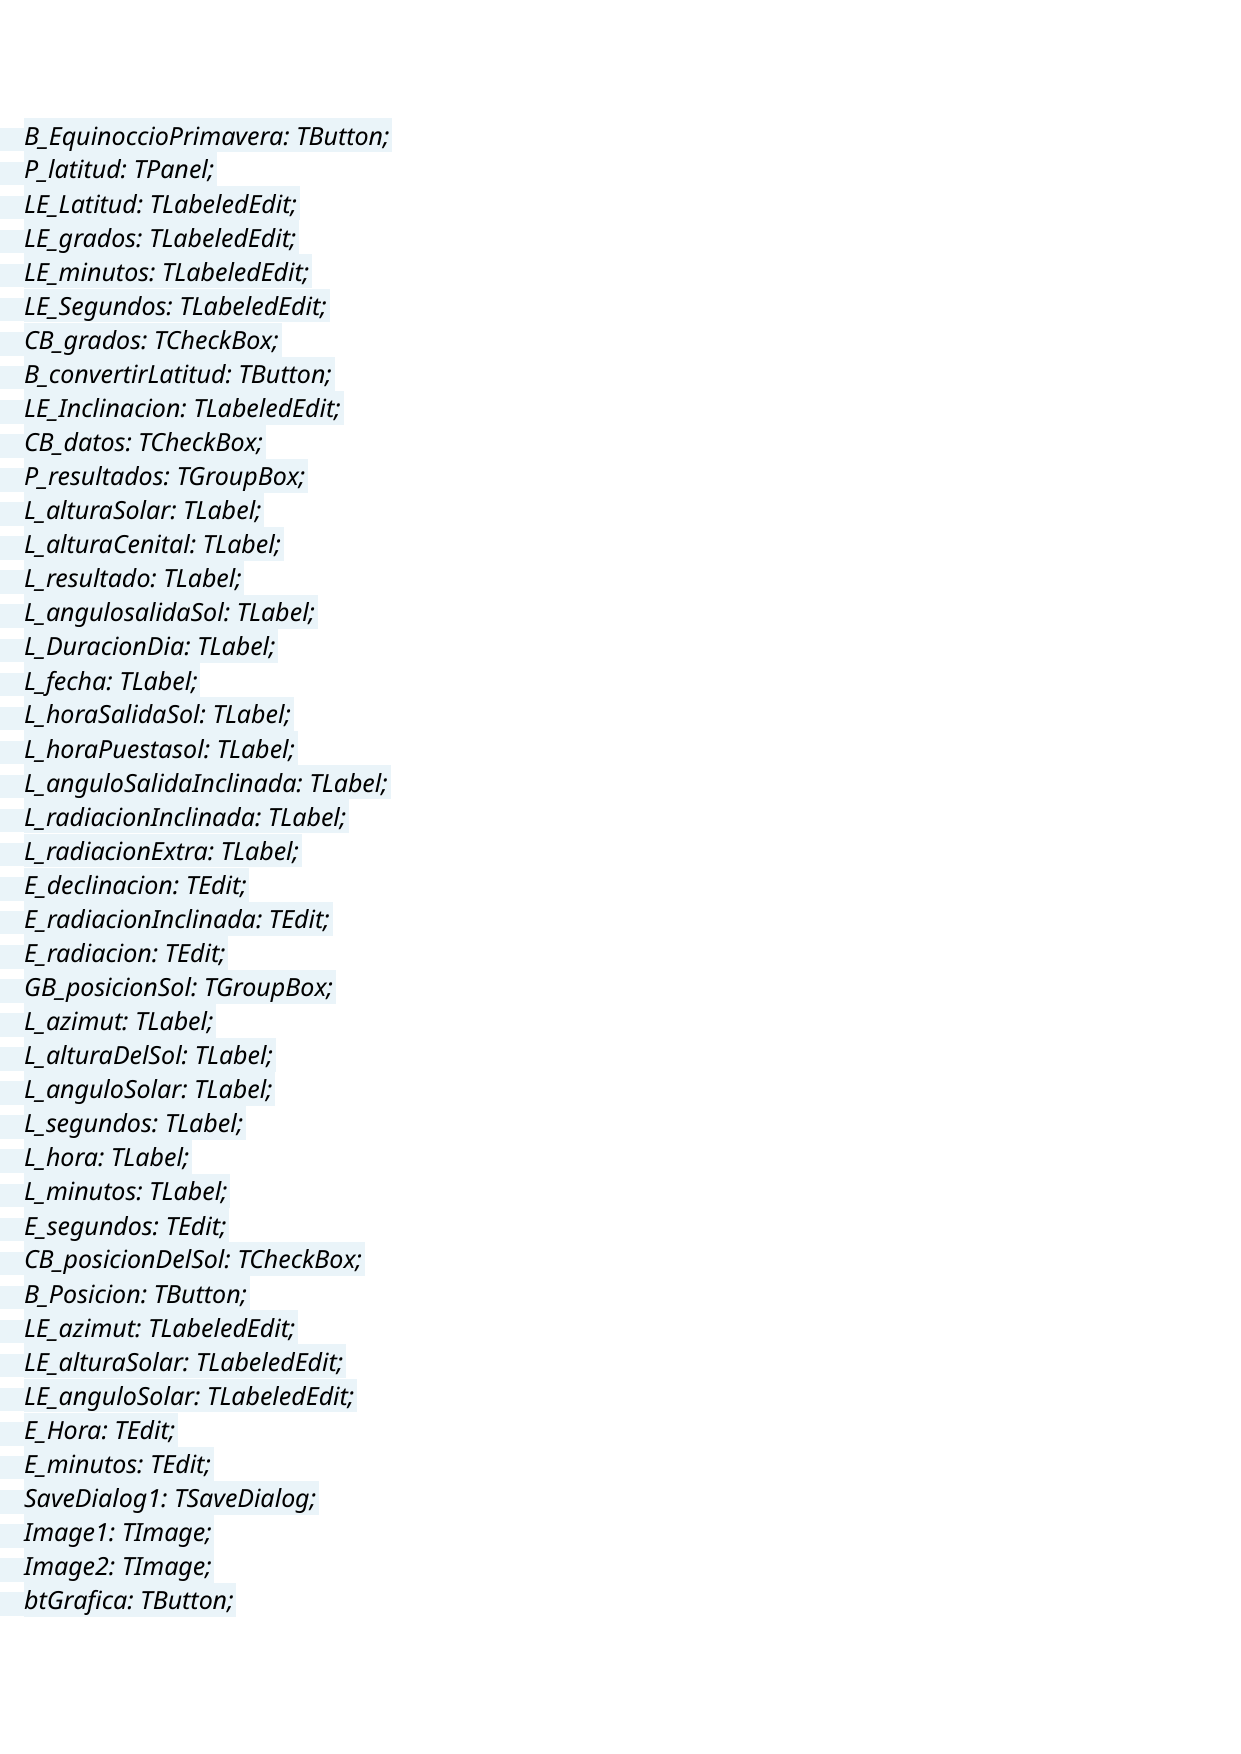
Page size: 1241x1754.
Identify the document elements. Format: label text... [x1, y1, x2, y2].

table_header Delphi: AjpdSoft Cálculo de los parámetros de radiación Añadida a la sección Descargas la aplicación AjpdSoft Cálculo de los parámetros de radiación: este programa ha sido desarrollado para el cálculo de la declinación solar así como para calcular la posición del Sol en cualquier día del año. Permite calcular, para una latitud dada, la radiación solar sobre superficie plana o inclinada en la capa exterior de la atmósfera. Los resultados se pueden guardar en fichero de texto, consultar en pantalla o copiar al portapapeles). Liberamos el código fuente - source code en Borland Delphi 6 100% Open Source. Información del cálculo de los parámetros de radiación solar. Características más importantes de AjpdSoft Cálculo de los parámetros de radiación. AjpdSoft Cálculo de los parámetros de radiación en funcionamiento. Instalación y configuración de AjpdSoft Cálculo de los parámetros de radiación. Datos técnicos de AjpdSoft Cálculo de los parámetros de radiación. A quién va dirigida AjpdSoft Cálculo de los parámetros de radiación. Anexo. Ejemplo de cálculos resultantes tras pulsar en "Informe Cálculos". Código fuente (source code) de la aplicación completa. Artículos relacionados. Créditos. Información del cálculo de los parámetros de radiación solar Con el programa pueden obtener datos de radiación para cualquier día del año. Se ha de introducir la latitud del lugar del que se quieren obtener dichos datos, así como la inclinación de la superficie si es que la tuviera, y el día que del que se quiere obtener los resultados. Pulsando el botón Calcular una vez introducidos los datos se obtendrá la DECLINACIÓN SOLAR proveniente de la expresión propuesta por Spencer: De la posición del Sol, los datos obtenidos hacen referencia a la siguiente figura: α es la altura solar. Ψ es el azimut. θz es el ángulo cenital. W, es el ángulo solar y corresponde a la trayectoria del sol, 0º al mediodía. La hora del lugar será aproximadamente una hora más en verano y dos en invierno de la hora solar. La radiación solar en el espacio se mide en valor diario medio resultante de la expresión donde Isc es la constante solar y E0, la corrección de la órbita de la tierra: Con el programa también se obtiene el valor de radiación difusa a partir de datos mensuales de radiación global. El programa incluye los datos de tres localidades y se usa para ello el índice de transparencia diario, que relaciona estas radiaciones, (Kd=Gd/Ids) y se aplica la correlación del Método de Page: D/G=1.00-1.13Kd. Características más importantes de AjpdSoft Cálculo de los parámetros de radiación Aplicación de muy sencillo manejo, muy fácil e intuitiva, todas las opciones están en una misma ventana. La aplicación ha sido desarrollada en el lenguaje de programación Borland Delphi 6. No necesita instalación, es suficiente con ejecutar el fichero calculosradiacion.exe. Calcula la declinación solar, posición del Sol en cualquier día del año, calcula la radiación solar sobre superficie plana y sobre superficie inclinada. Muestra gráficas de los valores medios mensuales de radiación difusa y global de las localidades elegidas. Muestra los cálculos obtenidos en pantalla y permite guardarlos en fichero de texto. AjpdSoft Cálculo de los parámetros de radiación en funcionamiento Esta aplicación o programa informático permite calcular la declinación solar según la posición del Sol en cualquier día del año. Se obtiene así mismo para una latitud dada (gadros, minutos y segundos) la radiación solar sobre una superficie plana en la capa exterior de la atmósfera, medida en vatios hora por metro cuadrado. También puede calcular la radiación para una superficie inclinada (según los grados de inclinación). AjpdSoft Cálculo de los parámetros de radiación calcula, para una hora solar dada, la posición del sol según sus ángulos. La aplicación incluye los datos de los valores emdios mensuales de radiación difusa para tres localidades de las que se disponen datos de radiación global: Almería, Madrid y Santander. Calcula para estas localidades la componente difusa de dicha radiación, basado en el Método de Page, y en función de la radiación total que se recibe para esas localidades, de donde dichas radiaciones extraterrestres se han calculado con el propio programa. En primer lugar, para introducir los datos conocidos marcaremos el chec "Introducir Datos", introduciremos latitud norte (que la aplicación podrá calcular automáticamente en función de los grados, minutos y segundos), los grados de inclinación, el día del año (podremos obtener los días automáticamente para determinadas fechas: Solsticio de Verano: el 21 de junio (día 172 en fecha juliana). Equinoccio de Otoño: el 23 de septiembre (día 266 en fecha juliana). Solsticio de Invierno: el 21 de diciembre (día 355 en fecha juliana). Equinoccio de Primavera: el 31 de marzo (día 80 en fecha juliana). O bien pulsamos los botones para cada uno de estos días del año o bien pulsamos en el desplegable del calendario y seleccionamos el día que deseemos, pulsaremos el botón "Añadir Fecha Indicada" para calcular el día del año de la fecha indicada (fecha juliana). Una vez introducidos los datos conocidos pulsaremos "Calcular" para que la aplicación realice los cálculos automáticos de: declinación en grados, altura solar al mediodía, ángulo cenital, ángulo de salida del sol, salida para superficie inclinada, amanecer, duración del día, anochecer, radiación solar diaria extraterreste (Mh/m2), radiación diaria sobre la superficie inclinada (Wh/m2): Seleccionando en "Valores demdios mensuales de radiación difusa" la localidad (Almería, Madrid o Santander) y pulsando en "Hallar" la aplicación calculará los valores medios de radiación difusa por cada mes: Pulsando el botón "Mostrar gráfica" podremos ver una gráfica comparativa de según los distintos valores de radiación media mensual tanto global cómo difusa por localidad: La aplicación permite exportar el gráfico a bmp (imagen), mostrar una vista previa para seleccionar las opciones antes de la impresión (impresora, márgenes, posición, etc.) o imprimirlo directamente en la impresora predeterminada. En "Posición del Sol", introduciendo la hora, los minutos y los segundos, la aplicación calculará el ángulo horario, el azimut y la altura solar: Pulsando en el botón "Informe Cálculos" podremos ver los cálculos realizados en el cuadro de texto para copiarlos al portapapeles o bien, pulsando en el botón "Guardar Informe" podremos guardarlos en fichero de texto: Seleccionando una carpeta y un nombre de fichero se guardarán los datos de los cálculos de radiación: Ejemplo de cálculos resultantes tras pulsar en "Informe Cálculos". Instalación y configuración de AjpdSoft Cálculo de los parámetros de radiación Podéis descargar el programa con el código fuente (freeware, gratuito) desde esta URL: Descarga gratuita (freeware) de AjpdSoft Cálculo de los parámetros de radiación Para el correcto funcionamiento sólo es necesario el fichero calculosradiacion.exe, el resto de ficheros corresponden al código fuente y no son necesarios para su ejecución. La aplicación no necesita instalación, el fichero calculosradiacion.exe se puede ejecutar directamente. Datos técnicos de AjpdSoft Cálculo de los parámetros de radiación Esta aplicación ha sido desarrollada en el lenguaje de programación Borland Delphi 6. Guarda los cálculos realizados en un fichero de texto plano sin formato (txt). Si eres desarrollador de software y te has registrado en nuestra web (si aún no te has registrado puedes hacerlo desde aquí gratuitamente) puedes descargar el código fuente 100% Open Source (completo y totalmente gratuito) en Borland (ahora Codegear) Delphi 6: AjpdSoft Cálculo de los parámetros de radiación (Código fuente Open Source en Borland Delphi 6) AjpdSoft Cálculo de los parámetros de radiación ha sido testeada y funciona correctamente en equipos con sistemas operativos: Windows 98, Windows XP, Windows 2000 Server, Windows Server 2003, Windows Vista y Windows Seven (7). A quién va dirigida AjpdSoft Cálculo de los parámetros de radiación La aplicación va dirigida a ingenieros y trabajadores que quieran montar placas solares, permite calcular determinados parámetros útiles para el correcto montaje de las placas solares. Anexo Ejemplo de cálculos resultantes tras pulsar en "Informe Cálculos": IMFORME DE CÁLCULOS: FECHA: 25/12/2009 Número de día del año: 359 Latitud del lugar: 3.06806 Grados Latitud Norte Superficie plana y superficie inclinada 2 grados Declinación del día -23.398 grados ALTURA SOLAR AL MEDIODIA: 63.534 GRADOS Ángulo cenital: 26.466 grados ÁNGULO DE SALIDA DEL SOL: 88.671 GRADOS Salida sol para superfie inclinada: 88.671 grados AMANECER: 6.09 Horas antes del mediodía DURACIÓN DEL DÍA: 11.82 Horas ANOCHECER: 17.91 Horas desde el mediodía Radiación solar diaria extraterrestre de 9530.39 Wh/m2 Radiación solar diaria extraterrestre sobre superficie inclinada de 9774.15 Wh/m2 Código fuente (source code) de la aplicación completa: unit radiacion; {$R WinXP.res} interface uses Windows, Messages, SysUtils, Variants, Classes, Graphics, Controls, Forms, Dialogs,shellapi, StdCtrls, ComCtrls, Buttons, dateutils, ExtCtrls, Math, jpeg, series, ThemeMgr; type TF_Radiacion = class(TForm) Notas: TPageControl; TabSheet1: TTabSheet; TabSheet2: TTabSheet; gb_Radiacion: TGroupBox; Label1: TLabel; Label2: TLabel; Label3: TLabel; Label4: TLabel; Label5: TLabel; Label6: TLabel; Label7: TLabel; Label9: TLabel; Label10: TLabel; Label11: TLabel; Label12: TLabel; Label13: TLabel; Label14: TLabel; Label15: TLabel; Label8: TLabel; Label16: TLabel; E_1: TEdit; E_2: TEdit; E_3: TEdit; E_4: TEdit; E_5: TEdit; E_6: TEdit; E_12: TEdit; E_11: TEdit; E_10: TEdit; E_9: TEdit; E_8: TEdit; E_7: TEdit; E_24: TEdit; E_23: TEdit; E_22: TEdit; E_21: TEdit; E_20: TEdit; E_19: TEdit; RB_almeria: TRadioButton; RB_madrid: TRadioButton; RB_santander: TRadioButton; Button1: TButton; E_18: TEdit; E_17: TEdit; E_16: TEdit; E_15: TEdit; E_14: TEdit; E_13: TEdit; B_informe: TButton; B_Guardar: TButton; B_salir: TButton; M_resultados: TMemo; GB_datos: TGroupBox; B_calcular: TButton; P_fecha: TPanel; L_dia: TLabel; E_numeroDedia: TEdit; DTP_fecha: TDateTimePicker; B_anadirFecha: TButton; B_solsticioVerano: TButton; B_equinoccioOtono: TButton; B_SolsticioInvierno: TButton; B_EquinoccioPrimavera: TButton; P_latitud: TPanel; LE_Latitud: TLabeledEdit; LE_grados: TLabeledEdit; LE_minutos: TLabeledEdit; LE_Segundos: TLabeledEdit; CB_grados: TCheckBox; B_convertirLatitud: TButton; LE_Inclinacion: TLabeledEdit; CB_datos: TCheckBox; P_resultados: TGroupBox; L_alturaSolar: TLabel; L_alturaCenital: TLabel; L_resultado: TLabel; L_angulosalidaSol: TLabel; L_DuracionDia: TLabel; L_fecha: TLabel; L_horaSalidaSol: TLabel; L_horaPuestasol: TLabel; L_anguloSalidaInclinada: TLabel; L_radiacionInclinada: TLabel; L_radiacionExtra: TLabel; E_declinacion: TEdit; E_radiacionInclinada: TEdit; E_radiacion: TEdit; GB_posicionSol: TGroupBox; L_azimut: TLabel; L_alturaDelSol: TLabel; L_anguloSolar: TLabel; L_segundos: TLabel; L_hora: TLabel; L_minutos: TLabel; E_segundos: TEdit; CB_posicionDelSol: TCheckBox; B_Posicion: TButton; LE_azimut: TLabeledEdit; LE_alturaSolar: TLabeledEdit; LE_anguloSolar: TLabeledEdit; E_Hora: TEdit; E_minutos: TEdit; SaveDialog1: TSaveDialog; Image1: TImage; Image2: TImage; btGrafica: TButton; LWEB: TLabel; ThemeManager1: TThemeManager; procedure B_calcularClick(Sender: TObject); procedure CB_gradosClick(Sender: TObject); procedure B_convertirLatitudClick(Sender: TObject); procedure CB_datosClick(Sender: TObject); procedure B_anadirFechaClick(Sender: TObject); procedure B_solsticioVeranoClick(Sender: TObject); procedure FormCreate(Sender: TObject); procedure B_equinoccioOtonoClick(Sender: TObject); procedure B_SolsticioInviernoClick(Sender: TObject); procedure B_EquinoccioPrimaveraClick(Sender: TObject); procedure CB_posicionDelSolClick(Sender: TObject); procedure B_PosicionClick(Sender: TObject); procedure Button1Click(Sender: TObject); procedure RB_almeriaClick(Sender: TObject); procedure RB_madridClick(Sender: TObject); procedure RB_santanderClick(Sender: TObject); procedure B_salirClick(Sender: TObject); procedure B_informeClick(Sender: TObject); procedure B_GuardarClick(Sender: TObject); procedure btGraficaClick(Sender: TObject); procedure LWEBClick(Sender: TObject); private { Private declarations } public { Public declarations } end; var F_Radiacion: TF_Radiacion; implementation uses grafica; {$R *.dfm} procedure TF_Radiacion.B_calcularClick(Sender: TObject); var i,j,k,di,numerodeldia : integer; t,de,dec,w,l,Lrad,wgrad,DurDia,alfa,alfaGrad,altCen,salSol,finSol,beta,w2, w2grad,betaRad, E0,Iod,Iod2: real; declinacion,anguloSolar,angulosolargrados,duracionDia,alturaSol, alturaCenital,salidaSolar,puestasol,AngulosolarInclinacion,radiaciondiaria, radiacionDiariaInclinada : string; begin val(LE_Latitud.text,l,i); val(E_numeroDedia.Text,di,j); val(LE_Inclinacion.text,beta,k); if (i<>0) or (j<>0) or (k<>0) then begin if i<>0 then begin showmessage('Introduzca correctamente la latitud del lugar'); LE_Latitud.clear; LE_Latitud.setfocus; end; if j<>0 then begin Showmessage('Introduzca el día del año deseado'); B_anadirFecha.setfocus; end; if k<>0 then begin showmessage('Introduzca un valor correcto'); LE_Inclinacion.setfocus; end; end else begin if (l>90) or (l<0) then begin showmessage('El valor de latitud ha de estar comprendido entre 0º y 90º'); LE_Latitud.Clear; LE_Latitud.setfocus; end else begin B_informe.Enabled := true; numerodeldia := dayoftheyear(DTP_fecha.date); E_numeroDedia.text := inttostr(numerodeldia); L_fecha.caption := 'FECHA: '+datetostr(dtp_fecha.DateTime); t := 2*pi*((di-1)/365); //es el número de día del año de := 0.006918-0.399912*cos(t)+0.070257*sin(t)-0.006758*cos(2*t)+0.000907*sin(2*t) -0.002697*cos(3*t)+0.00148*sin(3*t); // da el valor de la declinacion en el día pedido dec := de*(180/pi); // pasa de radianes a grados str(dec:6:3,declinacion); E_declinacion.Text := declinacion; CB_posicionDelSol.Enabled := true; B_calcular.setfocus; Lrad := ((l*pi)/180); //pone la latitud en radianes w := arcCos(-tan(Lrad)*tan(de)); //angulo solar para la salida del sol cuando alfa = 0 wgrad := w*180/pi; // pone el ángulo de salida del sol en grados str(w:6:3,angulosolar); str(wgrad:6:3,angulosolargrados); L_angulosalidaSol.Caption := 'ÁNGULO DE SALIDA DEL SOL: '+ anguloSolarGrados+' GRADOS'; if (beta<0) or (beta>90) then begin showmessage('La inclinación ha de estar comprendida entre 0 y 90 grados'); LE_Inclinacion.text := '0'; end; betaRad := (beta*pi)/180; w2 := arcCos(-tan(Lrad-betaRad)*tan(de)); //angulo de salida para una superficie inclinada w2grad :=w2*180/pi; str(w2grad:6:3,AngulosolarInclinacion); if (w2 <= w) then // El angulo de salida para sup. inclinada será el mínimo entre w2 y w L_anguloSalidaInclinada.Caption := 'Salida para superfie inclinada: ' + anguloSolarInclinacion+' grados'; if (w2 > w) then L_anguloSalidaInclinada.Caption := 'Salida sol para superfie inclinada: '+ anguloSolarGrados+' grados'; Durdia := (wgrad*2)/15; //duración de un día, 2veces el ángulo salida del sol entre 15 grados que dura cada hora str(durdia:6:2,duracionDia); L_DuracionDia.caption := 'DURACIÓN DEL DÍA: '+duracionDia+' Horas'; SalSol := 12-(durDia/2); str(salsol:6:2,salidaSolar); L_horaSalidaSol.caption := 'AMANECER: '+salidasolar+' Hora Solar'; finSol:= 12+(durDia/2); str(finsol:6:2,puestaSol); L_horaPuestaSol.caption := 'ANOCHECER: '+puestasol+' Hora Solar'; alfa := arcSin(sin(Lrad)*sin(de)+cos(Lrad)*cos(de)*1); //altura solar al mediodía, cosw=1 alfaGrad := alfa*180/pi; str(alfagrad:8:3,alturaSol); L_alturaSolar.Caption := 'ALTURA SOLAR AL MEDIODIA: '+alturaSol+' GRADOS'; altCen := 90-alfaGrad; //el ángulo cenital es complementario de la altura solar str(altCen:8:3,alturacenital); L_alturaCenital.Caption := 'Ángulo cenital: '+alturaCenital+' grados'; E0 := 1+0.03333*cos(2*pi*numerodeldia/365); //radiación global diaria exterior de la admosfera. Iod := (24/pi)*1367*E0*(w*sin(de)*sin(Lrad)+cos(de)*cos(Lrad)*sin(w)); str(Iod:6:2,radiaciondiaria); E_radiacion.text := radiaciondiaria; if (w2 <= w) then //para superficie inclinada se usa el mínimo entre w y w2 Iod2 := (24/pi)*1367*E0*(w2*sin(de)*sin(Lrad-betaRad)+cos(de)*cos(Lrad-betaRad)*sin(w2)); str(Iod2:6:2,radiacionDiariaInclinada); E_radiacionInclinada.text := radiacionDiariaInclinada; if (w2 > w) then Iod2 := (24/pi)*1367*E0*(w*sin(de)*sin(Lrad-betaRad)+cos(de)*cos(Lrad-betaRad)*sin(w)); str(Iod2:6:2,radiacionDiariaInclinada); E_radiacionInclinada.text := radiacionDiariaInclinada; end; end; end; procedure TF_Radiacion.CB_gradosClick(Sender: TObject); begin If CB_grados.checked then begin LE_Latitud.clear; LE_grados.enabled := true; LE_grados.setfocus; LE_minutos.enabled := true; LE_Segundos.enabled := true; B_convertirlatitud.Enabled := true; end else begin LE_grados.enabled := false; LE_minutos.enabled := false; LE_Segundos.enabled := false; B_convertirlatitud.Enabled := false; LE_grados.clear; LE_minutos.clear; LE_Segundos.clear; end; end; procedure TF_Radiacion.B_convertirLatitudClick(Sender: TObject); var g,s,m : integer; r : real; resultado : string; i,j,k : integer; begin val(LE_grados.text,g,i); val(LE_minutos.text,m,j); val(LE_Segundos.Text,s,k); if (i<>0) or (j<>0) or (k<>0) then begin showmessage('Introduzca valores válidos'); LE_grados.setfocus; end else begin r := g+(m/60)+(s/3600); str(r:8:5,resultado); LE_Latitud.Text := resultado; end; end; procedure TF_Radiacion.CB_datosClick(Sender: TObject); begin If CB_datos.checked then begin LE_Inclinacion.Enabled := true; B_calcular.Enabled := true; CB_grados.enabled := true; LE_Latitud.enabled := true; L_dia.Enabled := true; DTP_fecha.enabled := true; B_anadirFecha.enabled := true; B_solsticioVerano.enabled := true; B_SolsticioInvierno.enabled := true; B_equinoccioOtono.enabled := true; B_EquinoccioPrimavera.enabled := true; end else begin LE_Inclinacion.enabled := false; B_calcular.Enabled := false; CB_grados.enabled := false; LE_Latitud.enabled := false; DTP_fecha.enabled := false; B_anadirFecha.enabled := false; B_solsticioVerano.enabled := false; B_SolsticioInvierno.enabled := false; B_equinoccioOtono.enabled := false; B_EquinoccioPrimavera.enabled := false; CB_posicionDelSol.enabled := false; L_dia.Enabled := false; CB_posicionDelSol.Checked := false; end; end; procedure TF_Radiacion.B_anadirFechaClick(Sender: TObject); var dia : TDatetime; d : integer; begin dia := DTP_fecha.date; d := DayOfTheYear(dia); E_numeroDedia.Text := inttostr(d); B_calcular.setfocus; end; procedure TF_Radiacion.B_solsticioVeranoClick(Sender: TObject); var solsticioVer : TDatetime; d : integer; begin solsticioVer := strtodate('21/06/2009'); DTP_fecha.date := solsticioVer; d := dayoftheyear(solsticioVer); E_numeroDedia.Text := inttostr(d); end; procedure TF_Radiacion.FormCreate(Sender: TObject); begin DTP_fecha.date := now; end; procedure TF_Radiacion.B_equinoccioOtonoClick(Sender: TObject); var equinoccioOto : TDatetime; d : integer; begin equinoccioOto := strtodate('23/09/2009'); DTP_fecha.date := equinoccioOto; d := dayoftheyear(equinoccioOto); E_numeroDedia.Text := inttostr(d); end; procedure TF_Radiacion.B_SolsticioInviernoClick(Sender: TObject); var solsticioInv : TDatetime; d : integer; begin solsticioInv := strtodate('21/12/2009'); DTP_fecha.date := solsticioInv; d := dayoftheyear(solsticioInv); E_numeroDedia.Text := inttostr(d); end; procedure TF_Radiacion.B_EquinoccioPrimaveraClick(Sender: TObject); var equinoccioPri : TDatetime; d : integer; begin equinoccioPri := strtodate('21/03/2009'); DTP_fecha.date := equinoccioPri; d := dayoftheyear(equinoccioPri); E_numeroDedia.Text := inttostr(d); end; procedure TF_Radiacion.CB_posicionDelSolClick(Sender: TObject); begin if CB_posicionDelSol.Checked then begin B_Posicion.enabled := true; E_segundos.enabled := true; E_hora.enabled := true; E_minutos.enabled := true; L_azimut.Enabled := true; L_alturaDelSol.enabled := true; L_anguloSolar.enabled:= true; L_segundos.Enabled := true; L_hora.Enabled := true; L_minutos.Enabled := true; E_Hora.setfocus; end else begin E_Hora.enabled := false; E_segundos.enabled := false; E_minutos.enabled := false; B_Posicion.enabled := false; L_segundos.Enabled := false; L_azimut.Enabled := false; L_alturaDelSol.enabled := false; L_anguloSolar.enabled := false; L_hora.Enabled := false; L_minutos.Enabled := false; end; end; procedure TF_Radiacion.B_PosicionClick(Sender: TObject); var h,m,s,hs,w,wgrad,alfa,alfaGrad,L,Lrad,de,deRad,azi,aziGrad : real; i,j,k: integer; angulosolar,azimut,alturaSolar : string; begin val(E_Hora.text,h,i); val(E_minutos.text,m,j); val(E_segundos.text,s,k); if (i<>0) or (j<>0) or (k<>0) then begin showmessage('Introduzca valores horarios correctos'); E_hora.setfocus; end else begin if (E_declinacion.text = '') then begin showmessage('Debe introducir el día en que desea calcular la posicion del sol'); B_anadirFecha.SetFocus; end else begin if (h<0) or (h>23) or (m<0)or (m>59) or (s<0) or (s>59) then begin showmessage('Introduzca valores adecuados: hora entre 0 y 23; '+ 'minutos y segundos entre 0 y 59'); E_hora.SetFocus; end else begin Hs := h+m/60+s/3600; // nos da la hora solar en decimal w := (hs-12)*pi/12; // ángulo solar en radianes wgrad := (hs-12)*180/12; // ángulo solar en grados: 1 hora = 15 grados str(wgrad:6:2,angulosolar); LE_anguloSolar.Text := angulosolar; val(E_declinacion.text,de,i); // coge el valor de la declinacion para ese día val(LE_Latitud.text,l,i); // coge el valor de la latidud del lugar Lrad := l*pi/180; // latitud en radianes DeRad := de*pi/180; // declinacion en radianes //calcula altura solar a cualquier hora alfa := arcSin(sin(Lrad)*sin(DeRad)+cos(Lrad)*cos(DeRad)*cos(w)); alfaGrad := alfa*180/pi; str(alfagrad:8:3,alturaSolar); LE_alturaSolar.Text := alturaSolar; if (Hs = 12) then LE_azimut.text := '0.00' else begin // calcula el azimut en radianes Azi := arcCos((sin(alfa)*sin(LRad)-sin(deRad))/(cos(alfa)*cos(LRad))); AziGrad := azi*180/pi; // azimut en grados str(azigrad:6:2,azimut); LE_azimut.text := azimut; end; end; end; end; end; procedure TF_Radiacion.Button1Click(Sender: TObject); var e,f,m,a,ma,j,ju,ag,s,o,n,di,e2,f2,m2,a2,ma2,j2,ju2,ag2,s2,o2,n2,di2, k1,k2,k3,k4,k5,k6,k7,k8,k9,k19,k10,k11,k12,d1,d2,d3,d4,d5,d6,d7,d8,d9,d10,d11,d12 : real; begin if RB_almeria.Checked then begin e := 2800; //valores medios mensuales de radiacion global E_1.text := floattostr(e); f := 3600; E_2.text := floattostr(f); m := 5100; E_3.Text := floattostr(m); a := 5700; E_4.Text := floattostr(a); ma := 6600; E_5.text := floattostr(ma); j := 7200; E_6.text := floattostr(j); ju := 7100; E_7.text := floattostr(ju); ag := 6500; E_8.text := floattostr(ag); s := 5500; E_9.text := floattostr(s); o := 4200; E_10.text:= floattostr(o); n := 3000; E_11.text := floattostr(n); di := 2500; E_12.text := floattostr(di); e2 := 4700; //valores de radiacion en la atmosfera para el día 15 de cada mes f2 := 6204; m2 := 8014; a2 := 9851; ma2 := 11064; j2 := 11585; ju2 := 11364; ag2 := 10420; s2 := 8846; o2 := 6971; n2 := 5211; di2 := 4338; k1 := e/e2; // k es el cociente entre radiacion global y la extraterrestre: k=Go/Ioc k2 := f/f2; k3 := m/m2; k4 := a/a2; k5 := ma/ma2; k6 := j/j2; k7 := ju/ju2; k8 := ag/ag2; k9 := s/s2; k10 := o/o2; k11 := n/n2; k12 := di/di2; D1 := e*(1-1.13*k1); // se halla el valor de la radiacion difusa por el método de Page E_13.Text := floattostr(d1); D2 := f*(1-1.13*k2); E_14.Text := floattostr(d2); D3 := m*(1-1.13*k3); E_15.Text := floattostr(d3); D4 := a*(1-1.13*k4); E_16.Text := floattostr(d4); D5 := ma*(1-1.13*k5); E_17.Text := floattostr(d5); D6 := j*(1-1.13*k6); E_18.Text := floattostr(d6); D7 := ju*(1-1.13*k7); E_19.Text := floattostr(d7); D8 := ag*(1-1.13*k8); E_20.Text := floattostr(d8); D9 := s*(1-1.13*k9); E_21.Text := floattostr(d9); D10 := o*(1-1.13*k10); E_22.Text := floattostr(d10); D11 := n*(1-1.13*k11); E_23.Text := floattostr(d11); D12 := di*(1-1.13*k12); E_24.Text := floattostr(d12); end; if RB_madrid.Checked then begin e := 2000; //valores medios mensuales de radiacion global E_1.text := floattostr(e); f := 2900; E_2.text := floattostr(f); m := 4300; E_3.Text := floattostr(m); a := 5400; E_4.Text := floattostr(a); ma := 6500; E_5.text := floattostr(ma); j := 7300; E_6.text := floattostr(j); ju := 7600; E_7.text := floattostr(ju); ag := 6700; E_8.text := floattostr(ag); s := 5300; E_9.text := floattostr(s); o := 3600; E_10.text:= floattostr(o); n := 2400; E_11.text := floattostr(n); di := 1800; E_12.text := floattostr(di); e2 := 4089; //valores de radiacion en la atmosfera para el día 15 de cada mes f2 := 5642; m2 := 7569; a2 := 9598; ma2 := 10995; j2 := 11620; ju2 := 11362; ag2 := 10261; s2 := 8490; o2 := 6460; n2 := 4615; di2 := 3222; k1 := e/e2; // k es el cociente entre radiacion global y la extraterrestre: k=Go/Ioc k2 := f/f2; k3 := m/m2; k4 := a/a2; k5 := ma/ma2; k6 := j/j2; k7 := ju/ju2; k8 := ag/ag2; k9 := s/s2; k10 := o/o2; k11 := n/n2; k12 := di/di2; D1 := e*(1-1.13*k1); // se halla el valor de la radiacion difusa por el método de Page E_13.Text := floattostr(d1); D2 := f*(1-1.13*k2); E_14.Text := floattostr(d2); D3 := m*(1-1.13*k3); E_15.Text := floattostr(d3); D4 := a*(1-1.13*k4); E_16.Text := floattostr(d4); D5 := ma*(1-1.13*k5); E_17.Text := floattostr(d5); D6 := j*(1-1.13*k6); E_18.Text := floattostr(d6); D7 := ju*(1-1.13*k7); E_19.Text := floattostr(d7); D8 := ag*(1-1.13*k8); E_20.Text := floattostr(d8); D9 := s*(1-1.13*k9); E_21.Text := floattostr(d9); D10 := o*(1-1.13*k10); E_22.Text := floattostr(d10); D11 := n*(1-1.13*k11); E_23.Text := floattostr(d11); D12 := di*(1-1.13*k12); E_24.Text := floattostr(d12); end; if RB_santander.Checked then begin e := 1300; //valores medios mensuales de radiacion global E_1.text := floattostr(e); f := 1900; E_2.text := floattostr(f); m := 2900; E_3.Text := floattostr(m); a := 3900; E_4.Text := floattostr(a); ma := 4500; E_5.text := floattostr(ma); j := 5100; E_6.text := floattostr(j); ju := 5200; E_7.text := floattostr(ju); ag := 4400; E_8.text := floattostr(ag); s := 3800; E_9.text := floattostr(s); o := 2400; E_10.text:= floattostr(o); n := 1600; E_11.text := floattostr(n); di := 1100; e2 := 3567; //valores de radiacion en la atmosfera para el día 15 de cada mes f2 := 5152; m2 := 7169; a2 := 9355; ma2 := 10911; j2 := 11627; ju2 := 11336; ag2 := 10099; s2 := 8163; o2 := 6008; n2 := 4103; di2 := 3200; k1 := e/e2; // k es el cociente entre radiacion global y la extraterrestre: k=Go/Ioc k2 := f/f2; k3 := m/m2; k4 := a/a2; k5 := ma/ma2; k6 := j/j2; k7 := ju/ju2; k8 := ag/ag2; k9 := s/s2; k10 := o/o2; k11 := n/n2; k12 := di/di2; D1 := e*(1-1.13*k1); // se halla el valor de la radiacion difusa por el método de Page E_13.Text := floattostr(d1); D2 := f*(1-1.13*k2); E_14.Text := floattostr(d2); D3 := m*(1-1.13*k3); E_15.Text := floattostr(d3); D4 := a*(1-1.13*k4); E_16.Text := floattostr(d4); D5 := ma*(1-1.13*k5); E_17.Text := floattostr(d5); D6 := j*(1-1.13*k6); E_18.Text := floattostr(d6); D7 := ju*(1-1.13*k7); E_19.Text := floattostr(d7); D8 := ag*(1-1.13*k8); E_20.Text := floattostr(d8); D9 := s*(1-1.13*k9); E_21.Text := floattostr(d9); D10 := o*(1-1.13*k10); E_22.Text := floattostr(d10); D11 := n*(1-1.13*k11); E_23.Text := floattostr(d11); D12 := di*(1-1.13*k12); E_24.Text := floattostr(d12); end; end; procedure TF_Radiacion.RB_almeriaClick(Sender: TObject); var e,f,m,a,ma,j,ju,ag,s,o,n,di : real; begin e := 2800; //valores medios mensuales de radiacion global E_1.text := floattostr(e); f := 3600; E_2.text := floattostr(f); m := 5100; E_3.Text := floattostr(m); a := 5700; E_4.Text := floattostr(a); ma := 6600; E_5.text := floattostr(ma); j := 7200; E_6.text := floattostr(j); ju := 7100; E_7.text := floattostr(ju); ag := 6500; E_8.text := floattostr(ag); s := 5500; E_9.text := floattostr(s); o := 4200; E_10.text:= floattostr(o); n := 3000; E_11.text := floattostr(n); di := 2500; E_12.text := floattostr(di); E_13.clear; E_14.clear; E_15.clear; E_16.clear; E_17.clear; E_18.clear; E_19.clear; E_20.clear; E_21.Clear; E_22.clear; E_23.Clear; E_24.Clear; end; procedure TF_Radiacion.RB_madridClick(Sender: TObject); var e,f,m,a,ma,j,ju,ag,s,o,n,di : real; begin e := 2000; //valores medios mensuales de radiacion global E_1.text := floattostr(e); f := 2900; E_2.text := floattostr(f); m := 4300; E_3.Text := floattostr(m); a := 5400; E_4.Text := floattostr(a); ma := 6500; E_5.text := floattostr(ma); j := 7300; E_6.text := floattostr(j); ju := 7600; E_7.text := floattostr(ju); ag := 6700; E_8.text := floattostr(ag); s := 5300; E_9.text := floattostr(s); o := 3600; E_10.text:= floattostr(o); n := 2400; E_11.text := floattostr(n); di := 1800; E_12.text := floattostr(di); E_13.clear; E_14.clear; E_15.clear; E_16.clear; E_17.clear; E_18.clear; E_19.clear; E_20.clear; E_21.Clear; E_22.clear; E_23.Clear; E_24.Clear; end; procedure TF_Radiacion.RB_santanderClick(Sender: TObject); var e,f,m,a,ma,j,ju,ag,s,o,n,di : real; begin e := 1300; //valores medios mensuales de radiacion global E_1.text := floattostr(e); f := 1900; E_2.text := floattostr(f); m := 2900; E_3.Text := floattostr(m); a := 3900; E_4.Text := floattostr(a); ma := 4500; E_5.text := floattostr(ma); j := 5100; E_6.text := floattostr(j); ju := 5200; E_7.text := floattostr(ju); ag := 4400; E_8.text := floattostr(ag); s := 3800; E_9.text := floattostr(s); o := 2400; E_10.text:= floattostr(o); n := 1600; E_11.text := floattostr(n); di := 1100; E_12.text := floattostr(di); E_13.clear; E_14.clear; E_15.clear; E_16.clear; E_17.clear; E_18.clear; E_19.clear; E_20.clear; E_21.Clear; E_22.clear; E_23.Clear; E_24.Clear; end; procedure TF_Radiacion.B_salirClick(Sender: TObject); begin Close; end; procedure TF_Radiacion.B_informeClick(Sender: TObject); begin M_resultados.lines.Add('IMFORME DE CÁLCULOS: '); M_resultados.lines.Add(''); M_resultados.lines.Add(L_fecha.caption); M_resultados.lines.Add('Número de día del año: '+E_numeroDedia.text); M_resultados.lines.Add('Latitud del lugar: '+LE_latitud.Text+' Grados Latitud Norte'); M_resultados.lines.Add('Superficie plana y superficie inclinada '+LE_Inclinacion.Text+' grados'); M_resultados.lines.Add('Declinación del día '+E_declinacion.text+' grados'); M_resultados.lines.Add(L_alturaSolar.caption); M_resultados.lines.Add(L_alturaCenital.caption); M_resultados.lines.Add(L_angulosalidaSol.caption); M_resultados.lines.Add(L_anguloSalidaInclinada.caption); M_resultados.lines.Add(L_horaSalidaSol.caption); M_resultados.lines.Add(L_DuracionDia.caption); M_resultados.lines.Add(L_horaPuestasol.caption); M_resultados.lines.Add('Radiación solar diaria extraterrestre de '+E_radiacion.Text+' Wh/m2'); M_resultados.lines.Add('Radiación solar diaria extraterrestre sobre superficie inclinada de ' + E_radiacionInclinada.text+' Wh/m2'); B_informe.Enabled := false; B_Guardar.enabled := true; end; procedure TF_Radiacion.B_GuardarClick(Sender: TObject); begin savedialog1.Title := 'Guardar cálculos realizados'; savedialog1.DefaultExt := 'txt'; savedialog1.filter := 'Archivos de texto (*.txt)|*.txt| Todos los archivos|*.*'; If savedialog1.execute then begin M_resultados.Lines.SaveToFile(savedialog1.filename); M_resultados.Clear; B_Guardar.enabled := false; end else showmessage('Los datos NO han sido salvados'); end; procedure TF_Radiacion.btGraficaClick(Sender: TObject); var serieG : TFastLineSeries; serieDifusa : TFastLineSeries; formulario : TformGrafica; begin if E_13.Text = '' then MessageDlg('Debe seleccionar la localidad y pulsar en "Hallar".', mtWarning, [mbok], 0) else begin formulario := TformGrafica.Create(Application); try formulario.cGrafico.Title.Text.Clear; if RB_almeria.Checked then formulario.cGrafico.Title.Text.Add ('Valores medios mensuales de radiación difusa de Almería'); if RB_madrid.Checked then formulario.cGrafico.Title.Text.Add ('Valores medios mensuales de radiación difusa de Madrid'); if RB_santander.Checked then formulario.cGrafico.Title.Text.Add ('Valores medios mensuales de radiación difusa de Santander'); formulario.cGrafico.LeftAxis.Title.Caption := 'Radiación (Wh/m2)'; serieG := TFastLineSeries.Create(Self); With serieG do begin ParentChart := formulario.cGrafico; Title := 'Global'; AddXY(1, StrToFloat(E_1.Text), 'Enero', clRed); AddXY(2, StrToFloat(E_2.Text), 'Febrero', clRed); AddXY(3, StrToFloat(E_3.Text), 'Marzo', clRed); AddXY(4, StrToFloat(E_4.Text), 'Abril', clRed); AddXY(5, StrToFloat(E_5.Text), 'Mayo', clRed); AddXY(6, StrToFloat(E_6.Text), 'Junio', clRed); AddXY(7, StrToFloat(E_7.Text), 'Julio', clRed); AddXY(8, StrToFloat(E_8.Text), 'Agosto', clRed); AddXY(9, StrToFloat(E_9.Text), 'Septiembre', clRed); AddXY(10, StrToFloat(E_10.Text), 'Octubre', clRed); AddXY(11, StrToFloat(E_11.Text), 'Noviembre', clRed); AddXY(12, StrToFloat(E_12.Text), 'Diciembre', clRed); end; serieDifusa := TFastLineSeries.Create(Self); With serieDifusa do begin ParentChart := formulario.cGrafico; Title := 'Difusa'; AddXY(1, StrToFloat(E_13.Text), 'Enero', clBlue); AddXY(2, StrToFloat(E_14.Text), 'Febrero', clBlue); AddXY(3, StrToFloat(E_15.Text), 'Marzo', clBlue); AddXY(4, StrToFloat(E_16.Text), 'Abril', clBlue); AddXY(5, StrToFloat(E_17.Text), 'Mayo', clRed); AddXY(6, StrToFloat(E_18.Text), 'Junio', clRed); AddXY(7, StrToFloat(E_19.Text), 'Julio', clRed); AddXY(8, StrToFloat(E_20.Text), 'Agosto', clRed); AddXY(9, StrToFloat(E_21.Text), 'Septiembre', clRed); AddXY(10, StrToFloat(E_22.Text), 'Octubre', clRed); AddXY(11, StrToFloat(E_23.Text), 'Noviembre', clRed); AddXY(12, StrToFloat(E_24.Text), 'Diciembre', clRed); end; formulario.ShowModal; finally formulario.Free; end; end; end; procedure TF_Radiacion.LWEBClick(Sender: TObject); begin ShellExecute(Handle, Nil, PChar('http://www.ajpdsoft.com/modules.php?name=News&file=article&sid=443'), Nil, Nil, SW_SHOWNORMAL); end; end. Artículos relacionados AjpdSoft Cálculo parámetros módulos fotovoltaicos. Metodología para resolver problemas de ingeniería con Delphi, interpolación. Código fuente gratuito de aplicaciones completas en Delphi y Visual Basic. AjpdSoft Puntos Pivote. AjpdSoft Cálculo CRC. AjpdSoft Generador de códigos de barras. AjpdSoft Sensor de Movimiento con WebCam. AjpdSoft Conversor Hexadecimal, Decimal, Texto. AjpdSoft Gestión Comercial. Cómo se hizo ''Aviso Cambio IP Pública'' mediante Delphi, php y MySQL. Foro del Proyecto AjpdSoft sobre las aplicaciones de AjpdSoft (dudas, errores, sugerencias). Créditos Artículo realizado íntegramente por Alino (Ingeniero Industrial) miembro del proyecto AjpdSoft. Otros programas desarrollados por Alino: AjpdSoft Cálculo parámetros módulos fotovoltaicos. AjpdSoft Cálculo Interpolación. AjpdSoft Puntos Pivote. AjpdSoft Cálculo de los parámetros de radiación. Nota: Revisado por AjpdSoft el 27-12-2009. Anuncios Enviado el Viernes, 25 diciembre a las 16:58:33 por ajpdsoft [0, 118, 1240, 1617]
